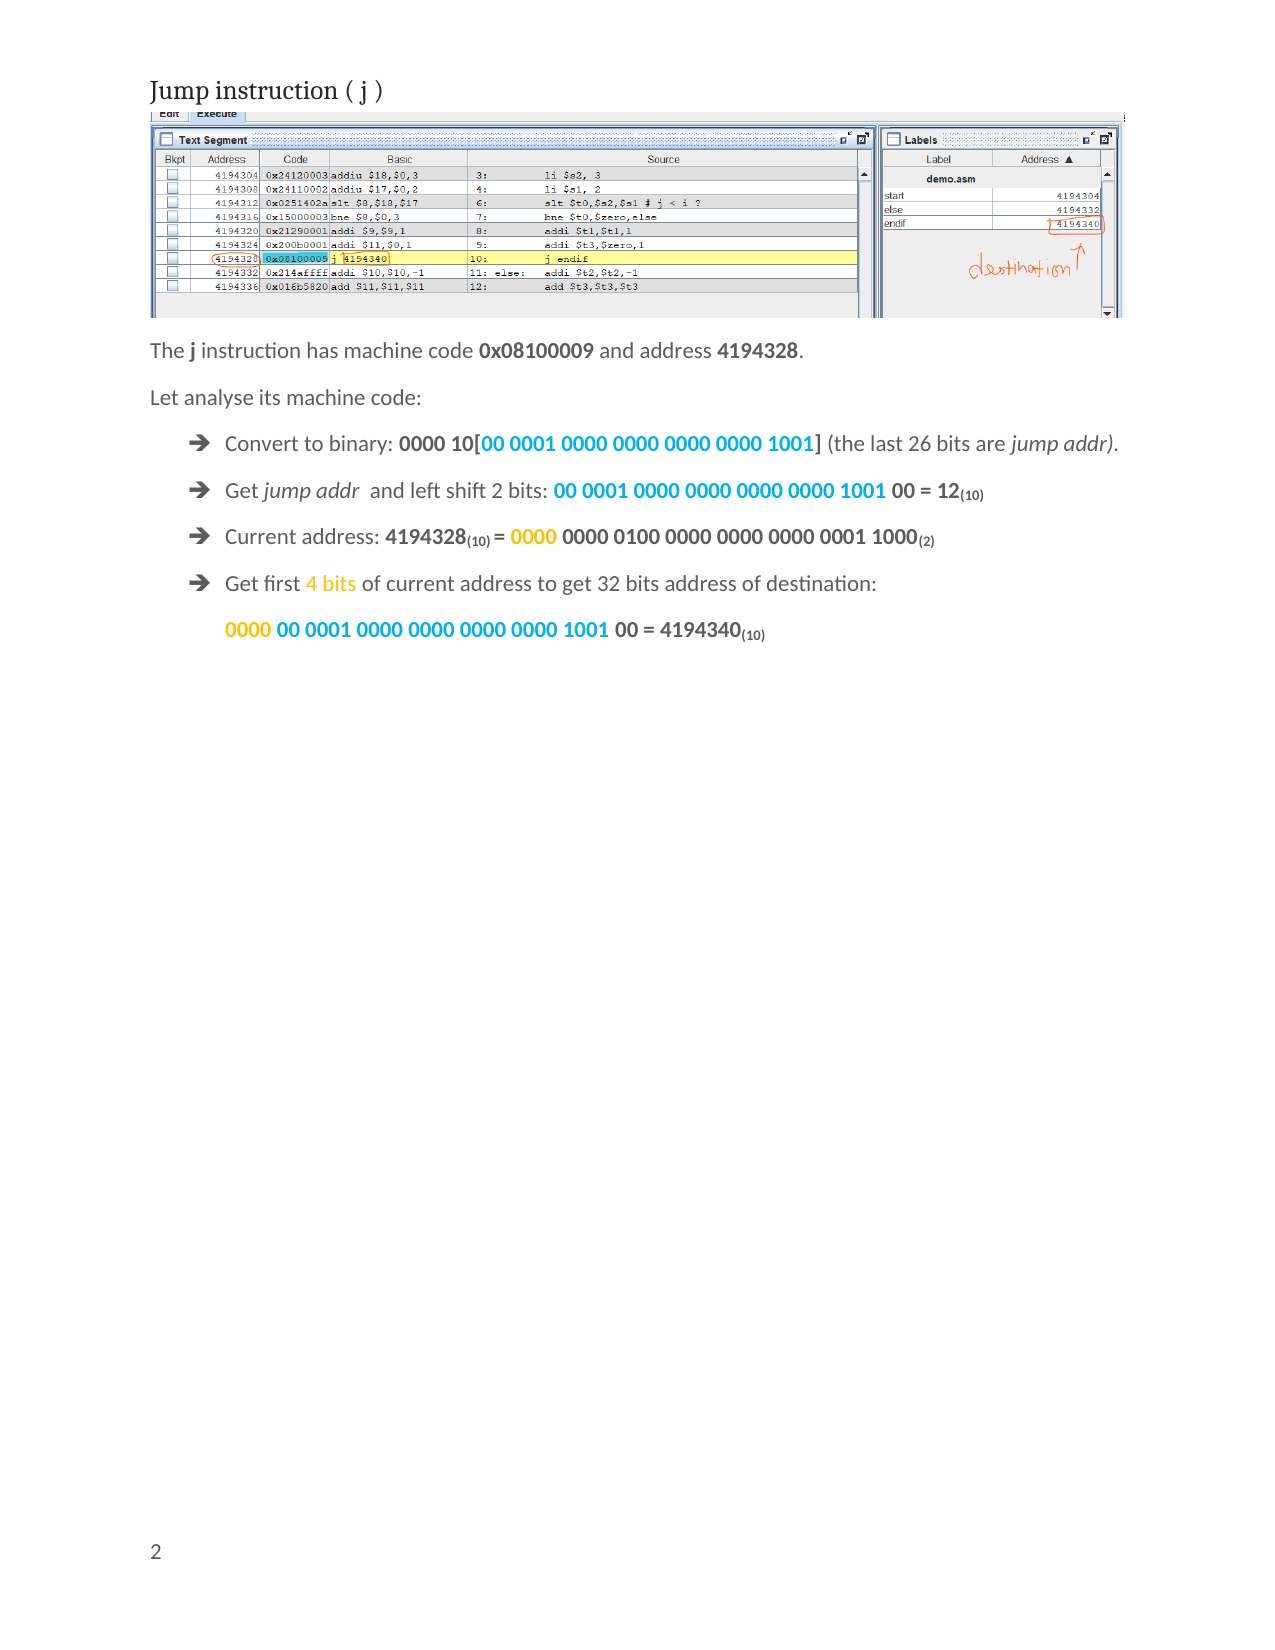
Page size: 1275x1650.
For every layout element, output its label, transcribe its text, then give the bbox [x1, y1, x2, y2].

subtitle Jump instruction ( j ) [150, 75, 1125, 106]
list Get first 4 bits of current address to get 32 bits address of destination: [187, 569, 1125, 597]
list Current address: 4194328(10) = 0000 0000 0100 0000 0000 0000 0001 1000(2) [187, 522, 1125, 550]
text The j instruction has machine code 0x08100009 and address 4194328. [150, 336, 1125, 364]
text 0000 00 0001 0000 0000 0000 0000 1001 00 = 4194340(10) [225, 616, 1125, 643]
list Convert to binary: 0000 10[00 0001 0000 0000 0000 0000 1001] (the last 26 bits are jump addr). [187, 429, 1125, 457]
text Let analyse its machine code: [150, 383, 1125, 411]
list Get jump addr and left shift 2 bits: 00 0001 0000 0000 0000 0000 1001 00 = 12(10) [187, 476, 1125, 504]
